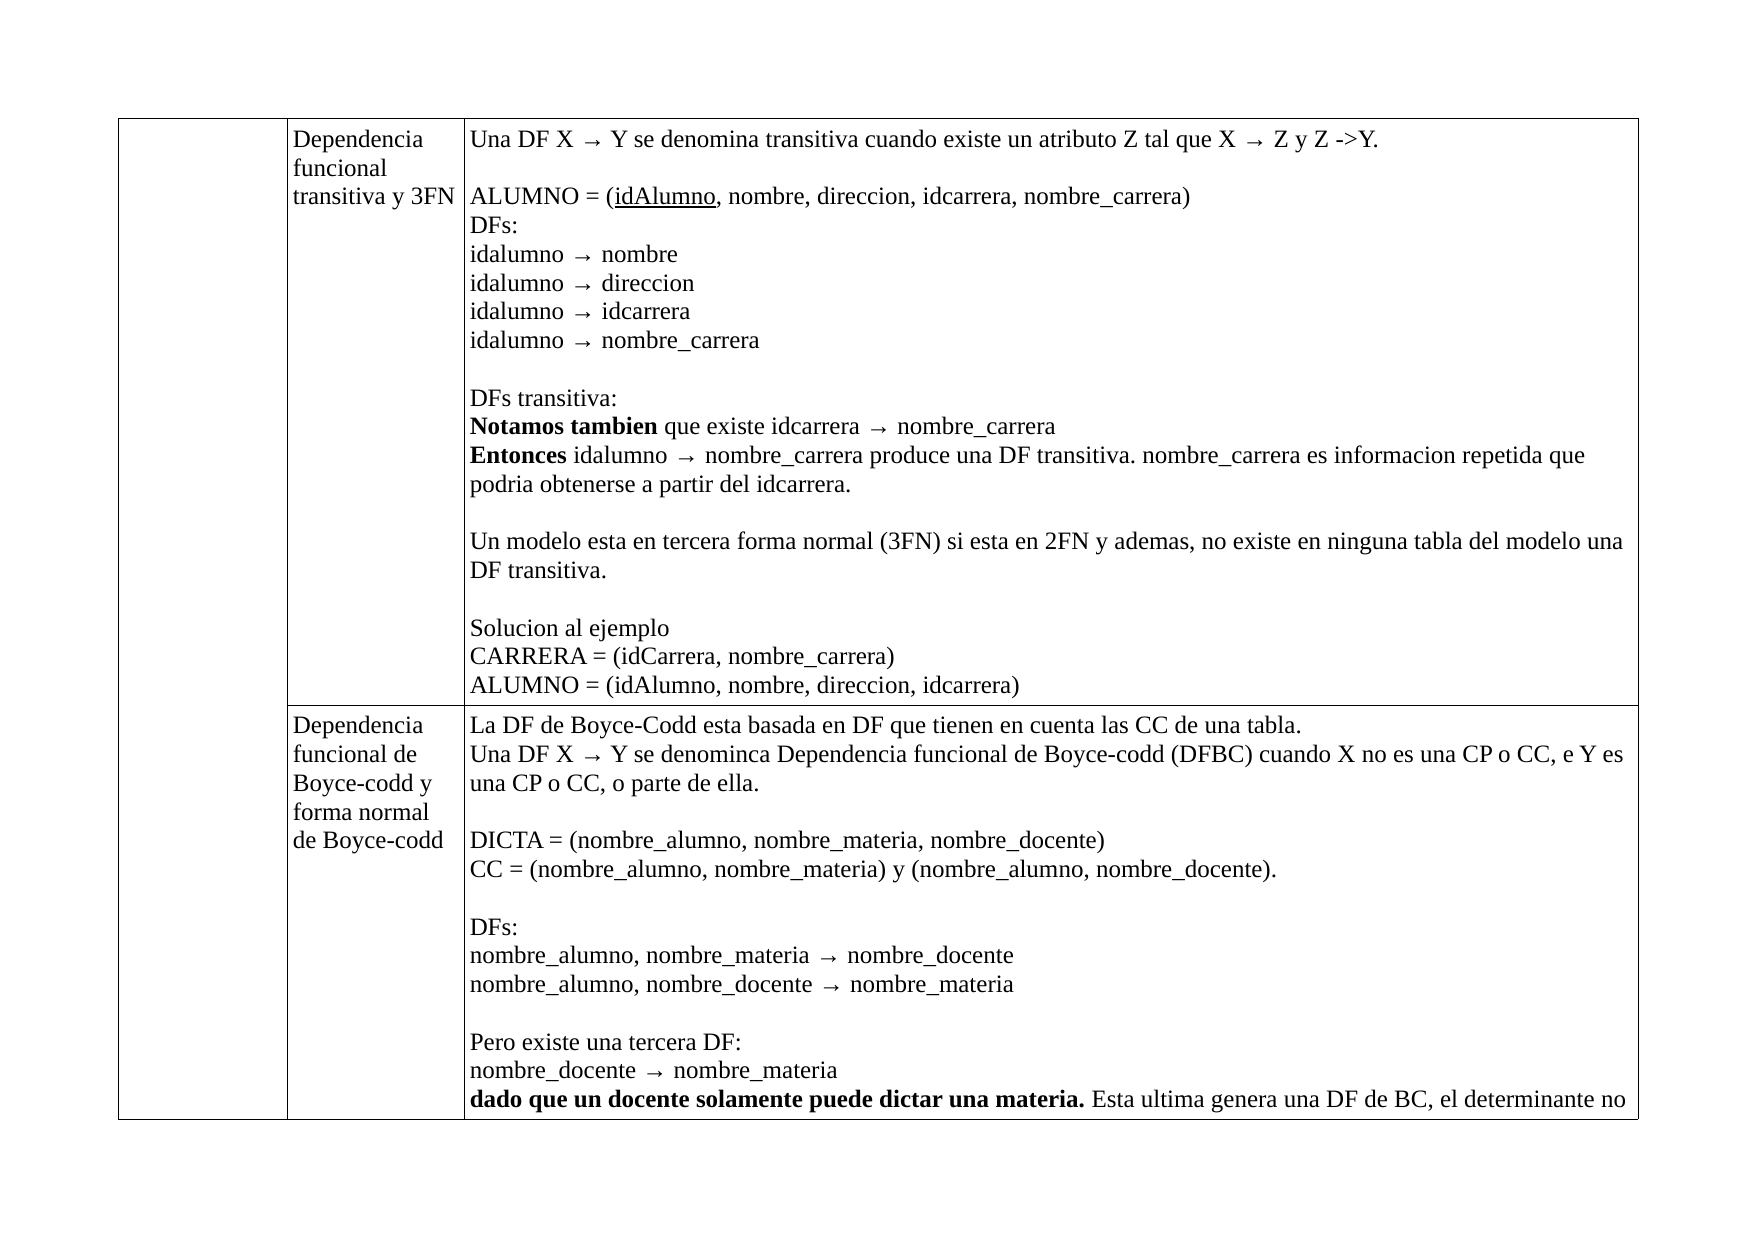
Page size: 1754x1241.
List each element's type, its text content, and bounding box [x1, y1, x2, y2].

table_cell La DF de Boyce-Codd esta basada en DF que tienen en cuenta las CC de una tabla. Una DF X → Y se denominca Dependencia funcional de Boyce-codd (DFBC) cuando X no es una CP o CC, e Y es una CP o CC, o parte de ella. DICTA = (nombre_alumno, nombre_materia, nombre_docente) CC = (nombre_alumno, nombre_materia) y (nombre_alumno, nombre_docente). DFs: nombre_alumno, nombre_materia → nombre_docente nombre_alumno, nombre_docente → nombre_materia Pero existe una tercera DF: nombre_docente → nombre_materia dado que un docente solamente puede dictar una materia. Esta ultima genera una DF de BC, el determinante no [465, 706, 1638, 1119]
table_cell Dependencia funcional transitiva y 3FN [288, 119, 464, 705]
table_cell Una DF X → Y se denomina transitiva cuando existe un atributo Z tal que X → Z y Z ->Y. ALUMNO = (idAlumno, nombre, direccion, idcarrera, nombre_carrera) DFs: idalumno → nombre idalumno → direccion idalumno → idcarrera idalumno → nombre_carrera DFs transitiva: Notamos tambien que existe idcarrera → nombre_carrera Entonces idalumno → nombre_carrera produce una DF transitiva. nombre_carrera es informacion repetida que podria obtenerse a partir del idcarrera. Un modelo esta en tercera forma normal (3FN) si esta en 2FN y ademas, no existe en ninguna tabla del modelo una DF transitiva. Solucion al ejemplo CARRERA = (idCarrera, nombre_carrera) ALUMNO = (idAlumno, nombre, direccion, idcarrera) [465, 119, 1638, 705]
table_cell Dependencia funcional de Boyce-codd y forma normal de Boyce-codd [288, 706, 464, 1119]
table_cell [119, 119, 287, 1119]
